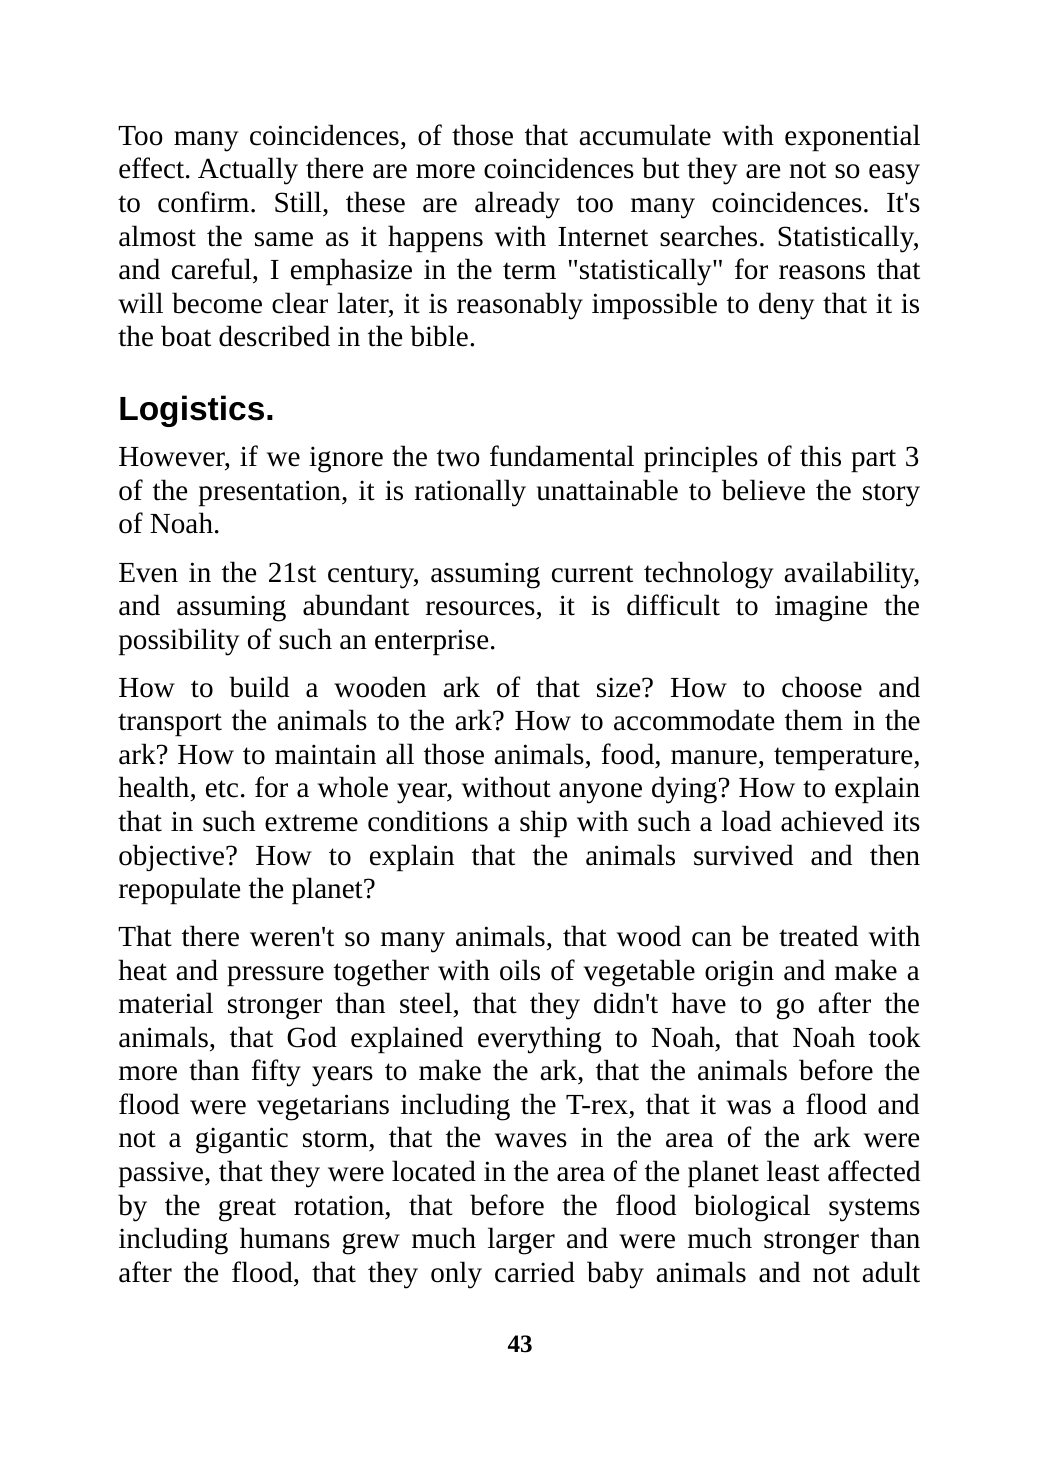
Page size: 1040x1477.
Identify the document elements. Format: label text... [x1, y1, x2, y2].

subtitle Logistics. [118, 388, 921, 427]
text Even in the 21st century, assuming current technology availability, and assuming abundant resources, it is difficult to imagine the possibility of such an enterprise. [118, 555, 921, 655]
text Too many coincidences, of those that accumulate with exponential effect. Actually there are more coincidences but they are not so easy to confirm. Still, these are already too many coincidences. It's almost the same as it happens with Internet searches. Statistically, and careful, I emphasize in the term "statistically" for reasons that will become clear later, it is reasonably impossible to deny that it is the boat described in the bible. [118, 118, 921, 353]
text However, if we ignore the two fundamental principles of this part 3 of the presentation, it is rationally unattainable to believe the story of Noah. [118, 439, 921, 540]
text How to build a wooden ark of that size? How to choose and transport the animals to the ark? How to accommodate them in the ark? How to maintain all those animals, food, manure, temperature, health, etc. for a whole year, without anyone dying? How to explain that in such extreme conditions a ship with such a load achieved its objective? How to explain that the animals survived and then repopulate the planet? [118, 670, 921, 905]
text That there weren't so many animals, that wood can be treated with heat and pressure together with oils of vegetable origin and make a material stronger than steel, that they didn't have to go after the animals, that God explained everything to Noah, that Noah took more than fifty years to make the ark, that the animals before the flood were vegetarians including the T-rex, that it was a flood and not a gigantic storm, that the waves in the area of the ark were passive, that they were located in the area of the planet least affected by the great rotation, that before the flood biological systems including humans grew much larger and were much stronger than after the flood, that they only carried baby animals and not adult [118, 919, 921, 1288]
